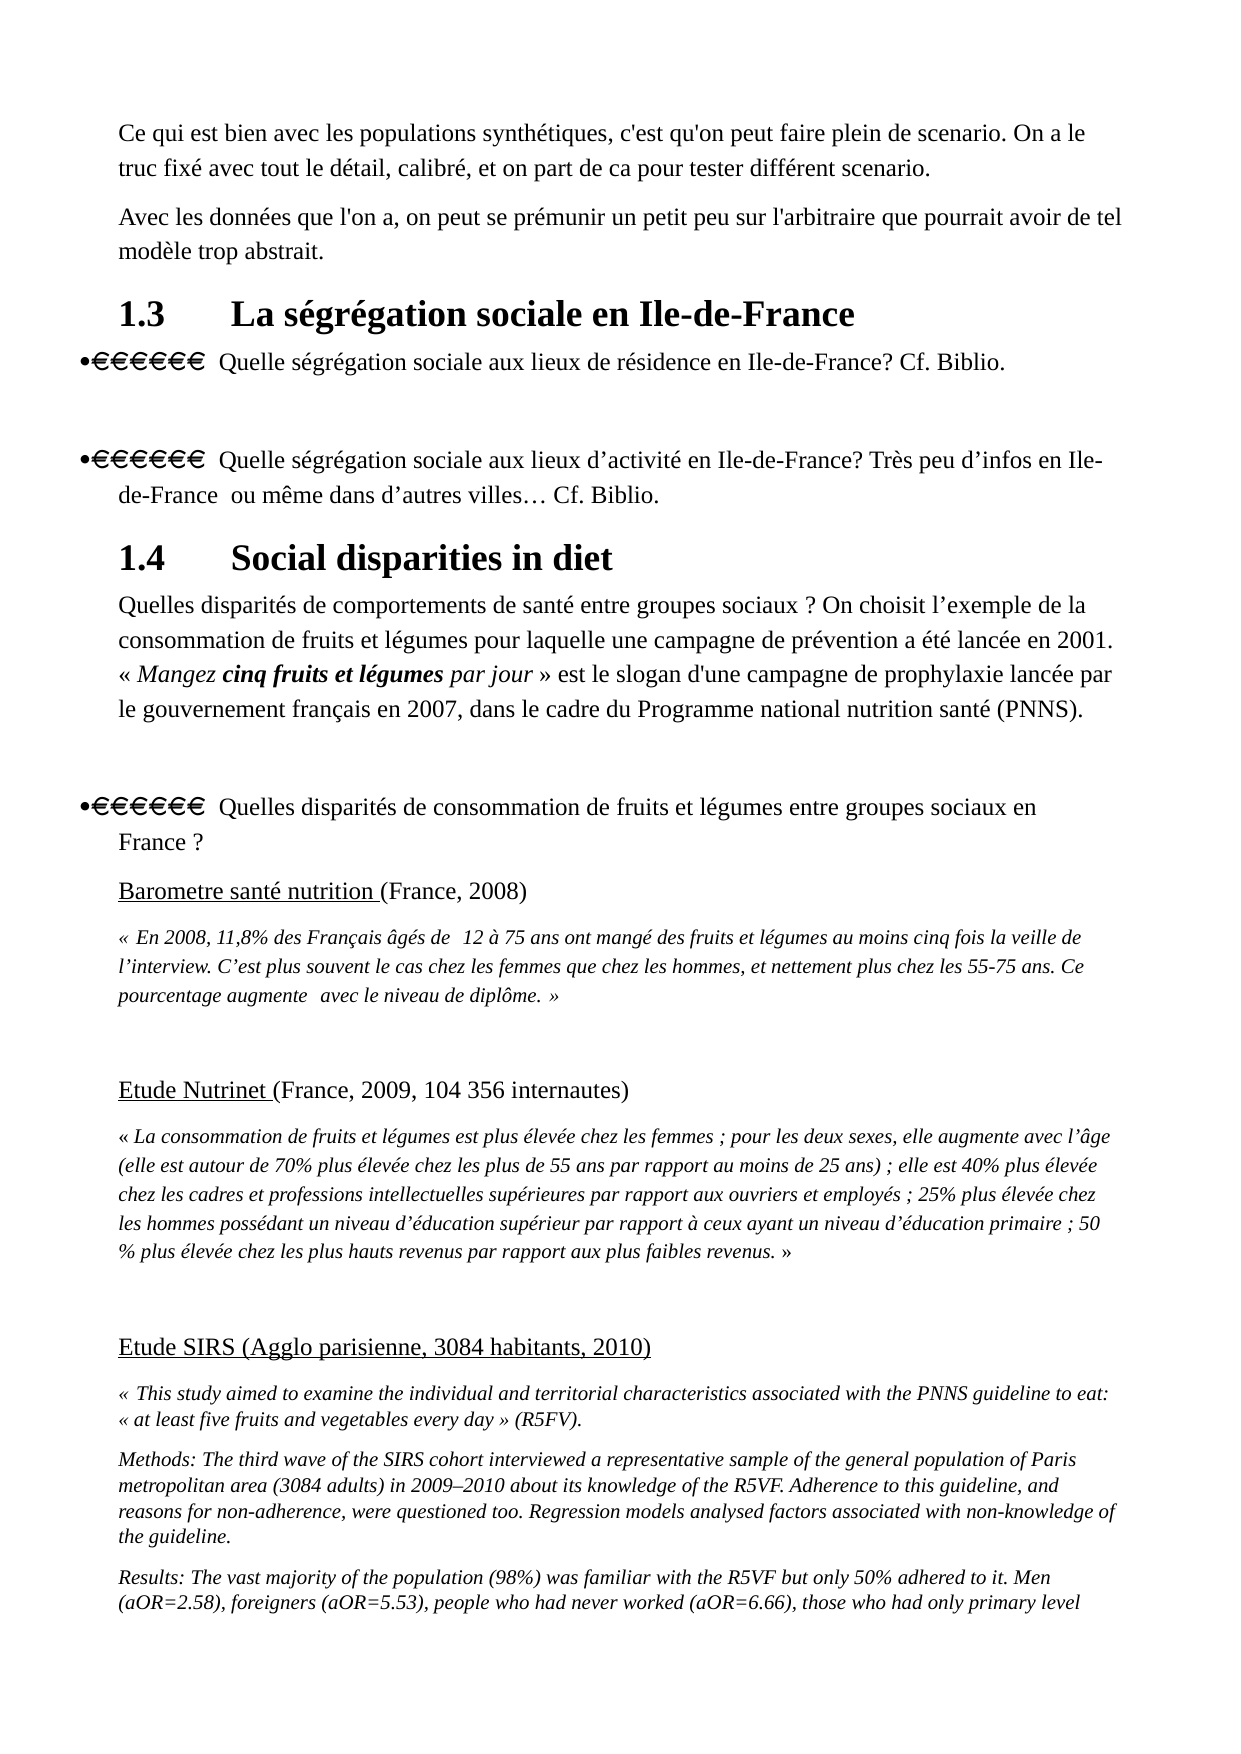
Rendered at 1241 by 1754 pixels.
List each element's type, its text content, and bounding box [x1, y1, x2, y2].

text Results: The vast majority of the population (98%) was familiar with the R5VF but only 50% adhered to it. Men (aOR=2.58), foreigners (aOR=5.53), people who had never worked (aOR=6.66), those who had only primary level [118, 1564, 1123, 1614]
text Methods: The third wave of the SIRS cohort interviewed a representative sample of the general population of Paris metropolitan area (3084 adults) in 2009–2010 about its knowledge of the R5VF. Adherence to this guideline, and reasons for non-adherence, were questioned too. Regression models analysed factors associated with non-knowledge of the guideline. [118, 1447, 1123, 1548]
subtitle 1.3 La ségrégation sociale en Ile-de-France [118, 291, 1123, 334]
text · Quelle ségrégation sociale aux lieux de résidence en Ile-de-France? Cf. Biblio. [81, 347, 1123, 376]
text Quelles disparités de comportements de santé entre groupes sociaux ? On choisit l’exemple de la consommation de fruits et légumes pour laquelle une campagne de prévention a été lancée en 2001. « Mangez cinq fruits et légumes par jour » est le slogan d'une campagne de prophylaxie lancée par le gouvernement français en 2007, dans le cadre du Programme national nutrition santé (PNNS). [118, 591, 1123, 723]
text Etude Nutrinet (France, 2009, 104 356 internautes) [118, 1075, 1123, 1104]
text · Quelles disparités de consommation de fruits et légumes entre groupes sociaux en France ? [81, 792, 1123, 855]
text Avec les données que l'on a, on peut se prémunir un petit peu sur l'arbitraire que pourrait avoir de tel modèle trop abstrait. [118, 202, 1123, 265]
text « This study aimed to examine the individual and territorial characteristics associated with the PNNS guideline to eat: « at least five fruits and vegetables every day » (R5FV). [118, 1381, 1123, 1431]
text · Quelle ségrégation sociale aux lieux d’activité en Ile-de-France? Très peu d’infos en Ile-de-France ou même dans d’autres villes… Cf. Biblio. [81, 445, 1123, 508]
text « En 2008, 11,8% des Français âgés de 12 à 75 ans ont mangé des fruits et légumes au moins cinq fois la veille de l’interview. C’est plus souvent le cas chez les femmes que chez les hommes, et nettement plus chez les 55-75 ans. Ce pourcentage augmente avec le niveau de diplôme. » [118, 925, 1123, 1007]
text « La consommation de fruits et légumes est plus élevée chez les femmes ; pour les deux sexes, elle augmente avec l’âge (elle est autour de 70% plus élevée chez les plus de 55 ans par rapport au moins de 25 ans) ; elle est 40% plus élevée chez les cadres et professions intellectuelles supérieures par rapport aux ouvriers et employés ; 25% plus élevée chez les hommes possédant un niveau d’éducation supérieur par rapport à ceux ayant un niveau d’éducation primaire ; 50 % plus élevée chez les plus hauts revenus par rapport aux plus faibles revenus. » [118, 1124, 1123, 1263]
text Barometre santé nutrition (France, 2008) [118, 876, 1123, 904]
subtitle 1.4 Social disparities in diet [118, 535, 1123, 578]
text Etude SIRS (Agglo parisienne, 3084 habitants, 2010) [118, 1332, 1123, 1361]
text Ce qui est bien avec les populations synthétiques, c'est qu'on peut faire plein de scenario. On a le truc fixé avec tout le détail, calibré, et on part de ca pour tester différent scenario. [118, 118, 1123, 181]
